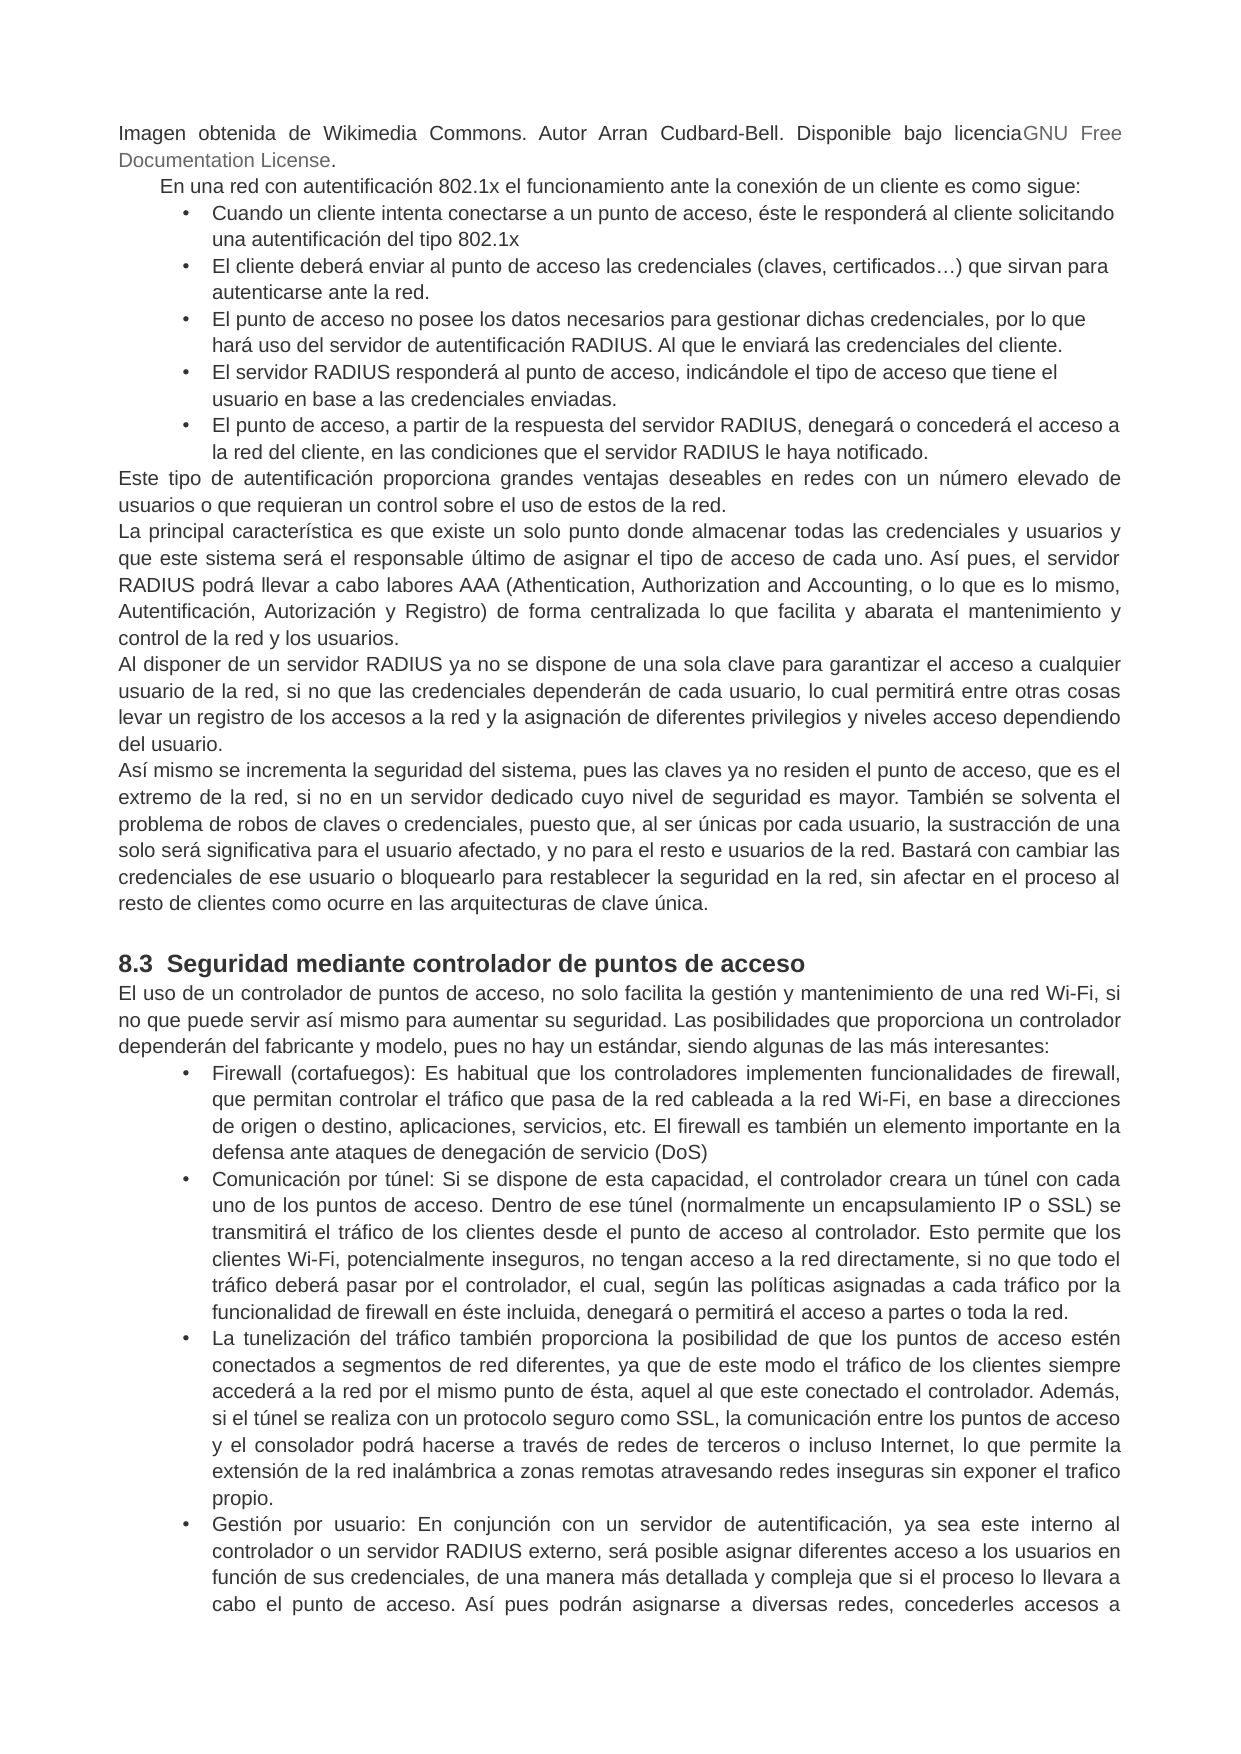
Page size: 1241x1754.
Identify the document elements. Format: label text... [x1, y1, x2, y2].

text Al disponer de un servidor RADIUS ya no se dispone de una sola clave para garantizar el acceso a cualquier usuario de la red, si no que las credenciales dependerán de cada usuario, lo cual permitirá entre otras cosas levar un registro de los accesos a la red y la asignación de diferentes privilegios y niveles acceso dependiendo del usuario. [118, 649, 1122, 756]
list El cliente deberá enviar al punto de acceso las credenciales (claves, certificados…) que sirvan para autenticarse ante la red. [182, 251, 1122, 304]
text En una red con autentificación 802.1x el funcionamiento ante la conexión de un cliente es como sigue: [159, 171, 1122, 198]
list La tunelización del tráfico también proporciona la posibilidad de que los puntos de acceso estén conectados a segmentos de red diferentes, ya que de este modo el tráfico de los clientes siempre accederá a la red por el mismo punto de ésta, aquel al que este conectado el controlador. Además, si el túnel se realiza con un protocolo seguro como SSL, la comunicación entre los puntos de acceso y el consolador podrá hacerse a través de redes de terceros o incluso Internet, lo que permite la extensión de la red inalámbrica a zonas remotas atravesando redes inseguras sin exponer el trafico propio. [182, 1323, 1122, 1509]
text Este tipo de autentificación proporciona grandes ventajas deseables en redes con un número elevado de usuarios o que requieran un control sobre el uso de estos de la red. [118, 463, 1122, 517]
text Así mismo se incrementa la seguridad del sistema, pues las claves ya no residen el punto de acceso, que es el extremo de la red, si no en un servidor dedicado cuyo nivel de seguridad es mayor. También se solventa el problema de robos de claves o credenciales, puesto que, al ser únicas por cada usuario, la sustracción de una solo será significativa para el usuario afectado, y no para el resto e usuarios de la red. Bastará con cambiar las credenciales de ese usuario o bloquearlo para restablecer la seguridad en la red, sin afectar en el proceso al resto de clientes como ocurre en las arquitecturas de clave única. [118, 756, 1122, 915]
list Firewall (cortafuegos): Es habitual que los controladores implementen funcionalidades de firewall, que permitan controlar el tráfico que pasa de la red cableada a la red Wi-Fi, en base a direcciones de origen o destino, aplicaciones, servicios, etc. El firewall es también un elemento importante en la defensa ante ataques de denegación de servicio (DoS) [182, 1058, 1122, 1164]
list Gestión por usuario: En conjunción con un servidor de autentificación, ya sea este interno al controlador o un servidor RADIUS externo, será posible asignar diferentes acceso a los usuarios en función de sus credenciales, de una manera más detallada y compleja que si el proceso lo llevara a cabo el punto de acceso. Así pues podrán asignarse a diversas redes, concederles accesos a [182, 1509, 1122, 1616]
list El servidor RADIUS responderá al punto de acceso, indicándole el tipo de acceso que tiene el usuario en base a las credenciales enviadas. [182, 357, 1122, 410]
list Comunicación por túnel: Si se dispone de esta capacidad, el controlador creara un túnel con cada uno de los puntos de acceso. Dentro de ese túnel (normalmente un encapsulamiento IP o SSL) se transmitirá el tráfico de los clientes desde el punto de acceso al controlador. Esto permite que los clientes Wi-Fi, potencialmente inseguros, no tengan acceso a la red directamente, si no que todo el tráfico deberá pasar por el controlador, el cual, según las políticas asignadas a cada tráfico por la funcionalidad de firewall en éste incluida, denegará o permitirá el acceso a partes o toda la red. [182, 1164, 1122, 1323]
subtitle 8.3 Seguridad mediante controlador de puntos de acceso [118, 944, 1122, 978]
text El uso de un controlador de puntos de acceso, no solo facilita la gestión y mantenimiento de una red Wi-Fi, si no que puede servir así mismo para aumentar su seguridad. Las posibilidades que proporciona un controlador dependerán del fabricante y modelo, pues no hay un estándar, siendo algunas de las más interesantes: [118, 978, 1122, 1058]
list El punto de acceso no posee los datos necesarios para gestionar dichas credenciales, por lo que hará uso del servidor de autentificación RADIUS. Al que le enviará las credenciales del cliente. [182, 304, 1122, 357]
text La principal característica es que existe un solo punto donde almacenar todas las credenciales y usuarios y que este sistema será el responsable último de asignar el tipo de acceso de cada uno. Así pues, el servidor RADIUS podrá llevar a cabo labores AAA (Athentication, Authorization and Accounting, o lo que es lo mismo, Autentificación, Autorización y Registro) de forma centralizada lo que facilita y abarata el mantenimiento y control de la red y los usuarios. [118, 517, 1122, 649]
list Cuando un cliente intenta conectarse a un punto de acceso, éste le responderá al cliente solicitando una autentificación del tipo 802.1x [182, 198, 1122, 251]
text Imagen obtenida de Wikimedia Commons. Autor Arran Cudbard-Bell. Disponible bajo licenciaGNU Free Documentation License. [118, 118, 1122, 171]
list El punto de acceso, a partir de la respuesta del servidor RADIUS, denegará o concederá el acceso a la red del cliente, en las condiciones que el servidor RADIUS le haya notificado. [182, 410, 1122, 463]
